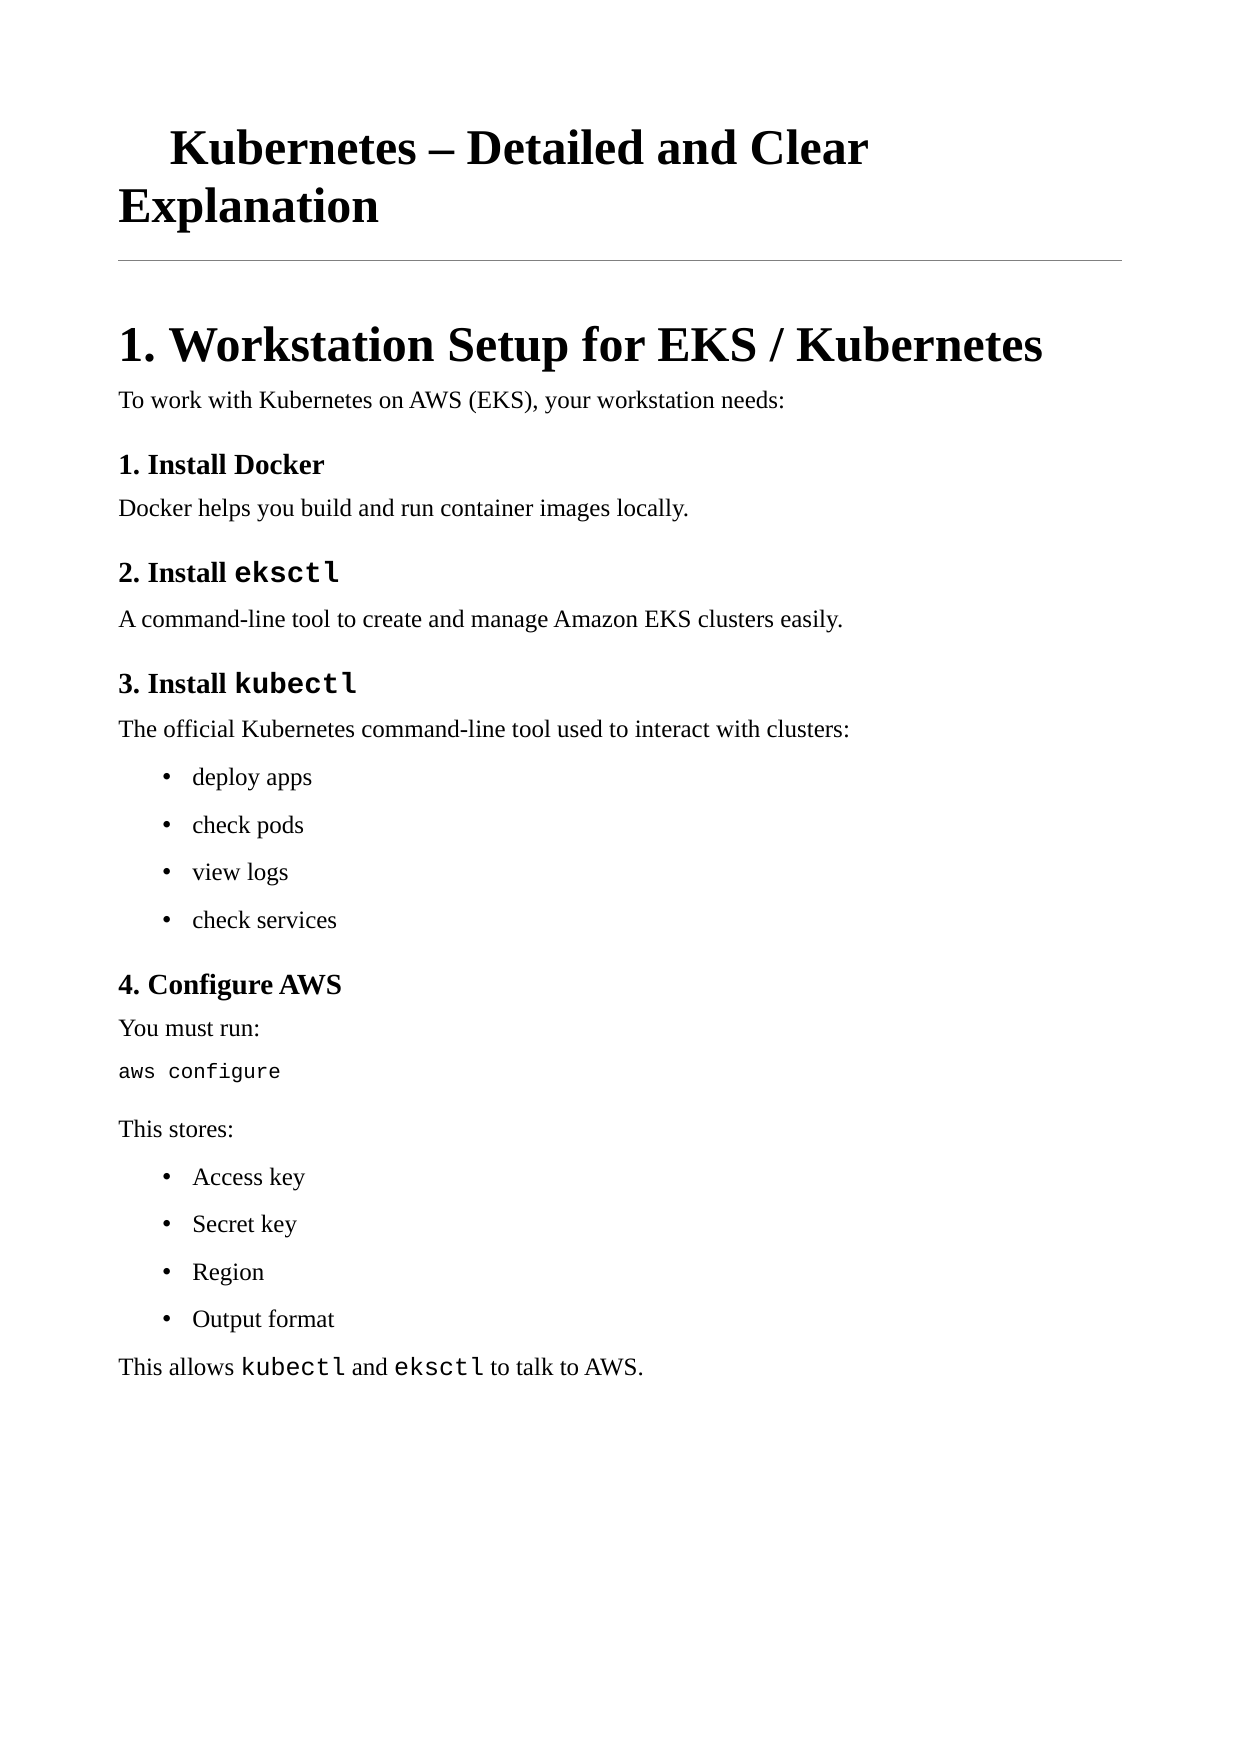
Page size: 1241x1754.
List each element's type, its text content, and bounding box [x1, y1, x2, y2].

text This allows kubectl and eksctl to talk to AWS. [118, 1352, 1122, 1383]
text The official Kubernetes command-line tool used to interact with clusters: [118, 714, 1122, 743]
list Secret key [162, 1209, 1122, 1238]
text Docker helps you build and run container images locally. [118, 493, 1122, 522]
text A command-line tool to create and manage Amazon EKS clusters easily. [118, 604, 1122, 633]
list Access key [162, 1162, 1122, 1190]
list Output format [162, 1304, 1122, 1333]
text This stores: [118, 1114, 1122, 1143]
subtitle 4. Configure AWS [118, 967, 1122, 1001]
list deploy apps [162, 762, 1122, 791]
list view logs [162, 857, 1122, 886]
subtitle ✅ Kubernetes – Detailed and Clear Explanation [118, 118, 1122, 233]
subtitle 3. Install kubectl [118, 666, 1122, 702]
list check pods [162, 810, 1122, 838]
text You must run: [118, 1013, 1122, 1042]
subtitle 1. Install Docker [118, 447, 1122, 481]
text To work with Kubernetes on AWS (EKS), your workstation needs: [118, 385, 1122, 414]
list Region [162, 1257, 1122, 1286]
subtitle 2. Install eksctl [118, 555, 1122, 591]
subtitle 1. Workstation Setup for EKS / Kubernetes [118, 315, 1122, 372]
text aws configure [118, 1061, 1122, 1084]
list check services [162, 905, 1122, 934]
